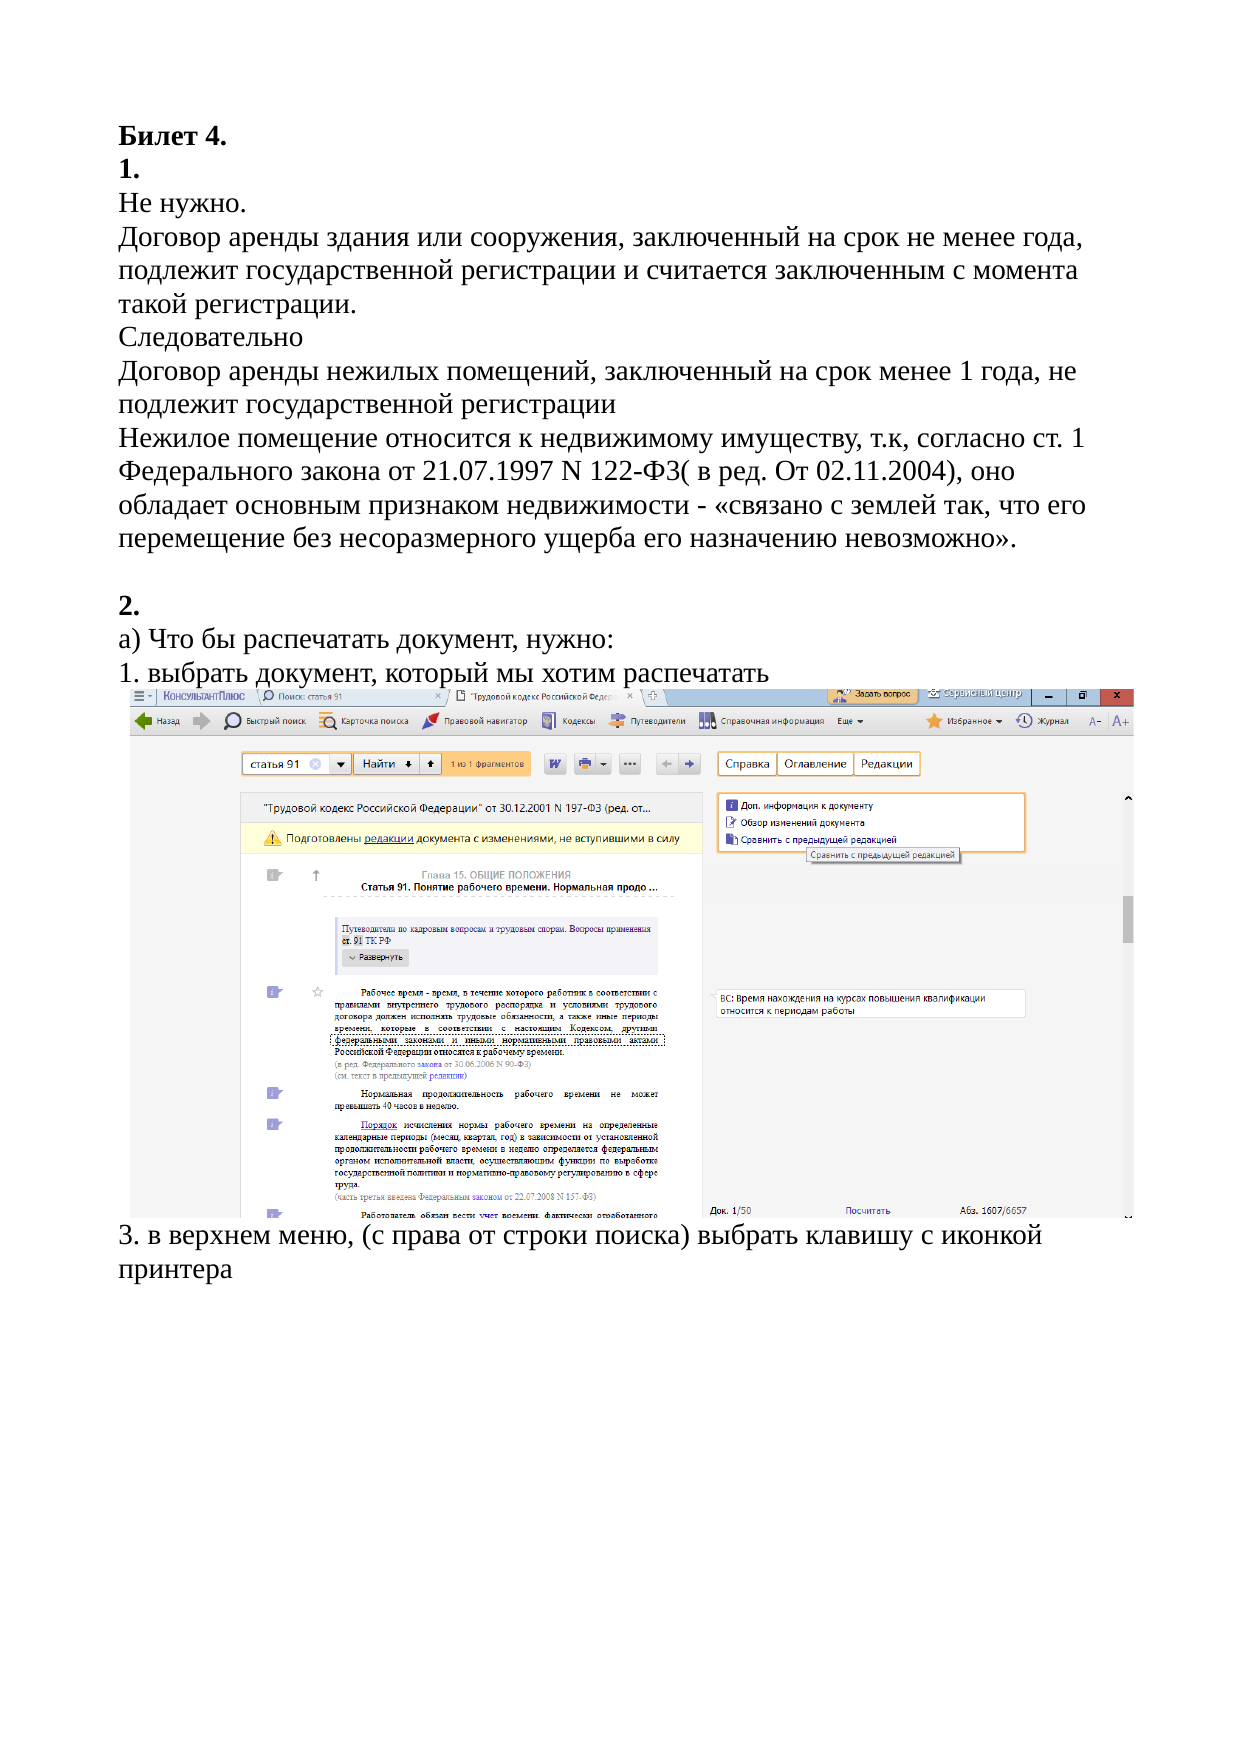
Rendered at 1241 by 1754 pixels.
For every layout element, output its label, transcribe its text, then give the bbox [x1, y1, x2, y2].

text Не нужно. [118, 185, 1122, 219]
picture [129, 689, 1134, 1218]
text 1. [118, 152, 1122, 185]
text 1. выбрать документ, который мы хотим распечатать [118, 655, 1122, 688]
text Следовательно [118, 319, 1122, 353]
text Нежилое помещение относится к недвижимому имуществу, т.к, согласно ст. 1 Федерального закона от 21.07.1997 N 122-Ф3( в ред. От 02.11.2004), оно обладает основным признаком недвижимости - «связано с землей так, что его перемещение без несоразмерного ущерба его назначению невозможно». [118, 420, 1122, 554]
text 2. [118, 588, 1122, 621]
text Билет 4. [118, 118, 1122, 152]
text Договор аренды нежилых помещений, заключенный на срок менее 1 года, не подлежит государственной регистрации [118, 353, 1122, 420]
text Договор аренды здания или сооружения, заключенный на срок не менее года, подлежит государственной регистрации и считается заключенным с момента такой регистрации. [118, 219, 1122, 319]
text 3. в верхнем меню, (с права от строки поиска) выбрать клавишу с иконкой принтера [118, 688, 1122, 1284]
text а) Что бы распечатать документ, нужно: [118, 621, 1122, 655]
